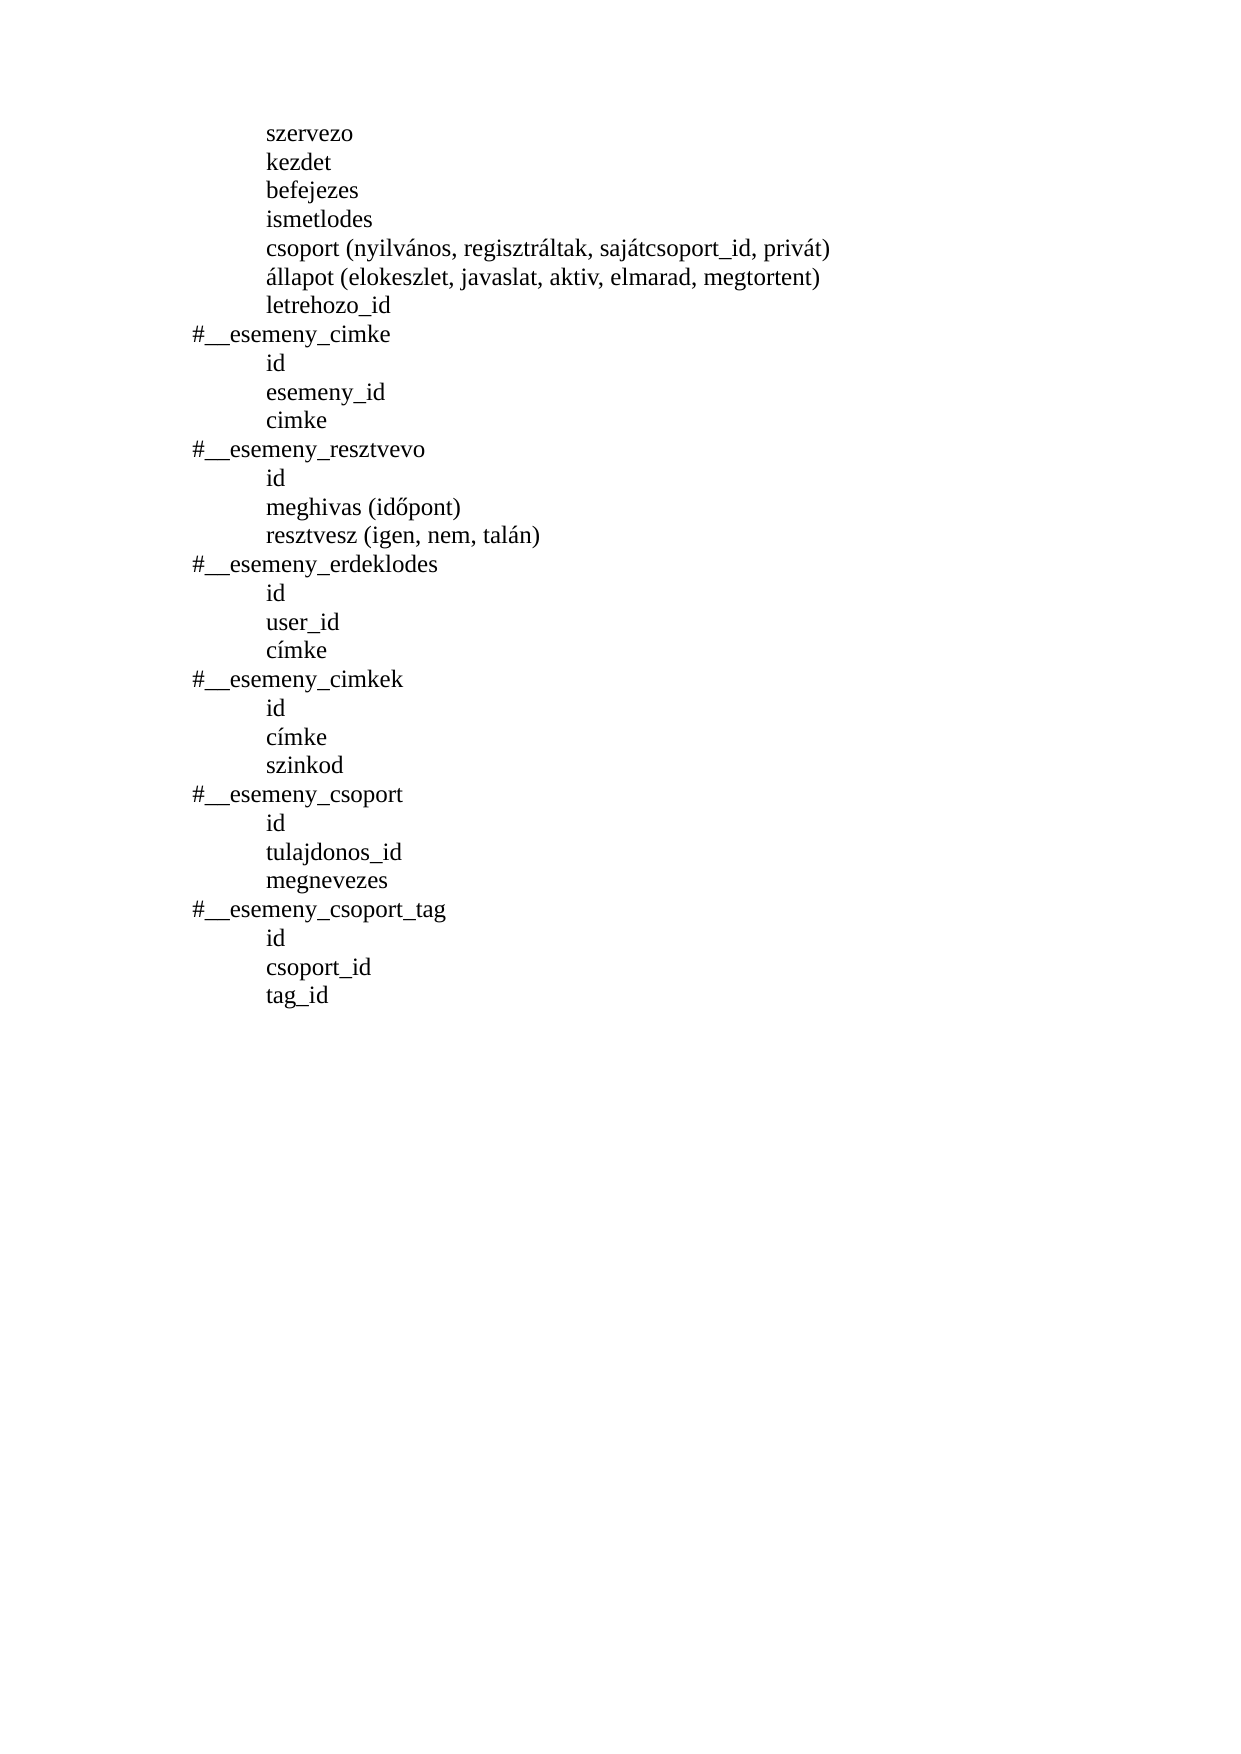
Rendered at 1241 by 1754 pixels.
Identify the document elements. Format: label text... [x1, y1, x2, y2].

text csoport_id [118, 952, 1122, 981]
text csoport (nyilvános, regisztráltak, sajátcsoport_id, privát) [118, 233, 1122, 262]
text id [118, 578, 1122, 607]
text ismetlodes [118, 204, 1122, 233]
text szinkod [118, 751, 1122, 779]
text esemeny_id [118, 377, 1122, 406]
text meghivas (időpont) [118, 492, 1122, 521]
text #__esemeny_csoport_tag [118, 894, 1122, 923]
text #__esemeny_cimke [118, 319, 1122, 348]
text kezdet [118, 147, 1122, 176]
text szervezo [118, 118, 1122, 147]
text #__esemeny_csoport [118, 779, 1122, 808]
text állapot (elokeszlet, javaslat, aktiv, elmarad, megtortent) [118, 262, 1122, 291]
text címke [118, 636, 1122, 664]
text #__esemeny_resztvevo [118, 434, 1122, 463]
text id [118, 923, 1122, 952]
text #__esemeny_cimkek [118, 664, 1122, 693]
text tulajdonos_id [118, 837, 1122, 866]
text #__esemeny_erdeklodes [118, 549, 1122, 578]
text tag_id [118, 981, 1122, 1009]
text címke [118, 722, 1122, 751]
text id [118, 693, 1122, 722]
text id [118, 808, 1122, 837]
text id [118, 348, 1122, 377]
text resztvesz (igen, nem, talán) [118, 521, 1122, 549]
text cimke [118, 406, 1122, 434]
text letrehozo_id [118, 291, 1122, 319]
text befejezes [118, 176, 1122, 204]
text megnevezes [118, 866, 1122, 894]
text id [118, 463, 1122, 492]
text user_id [118, 607, 1122, 636]
